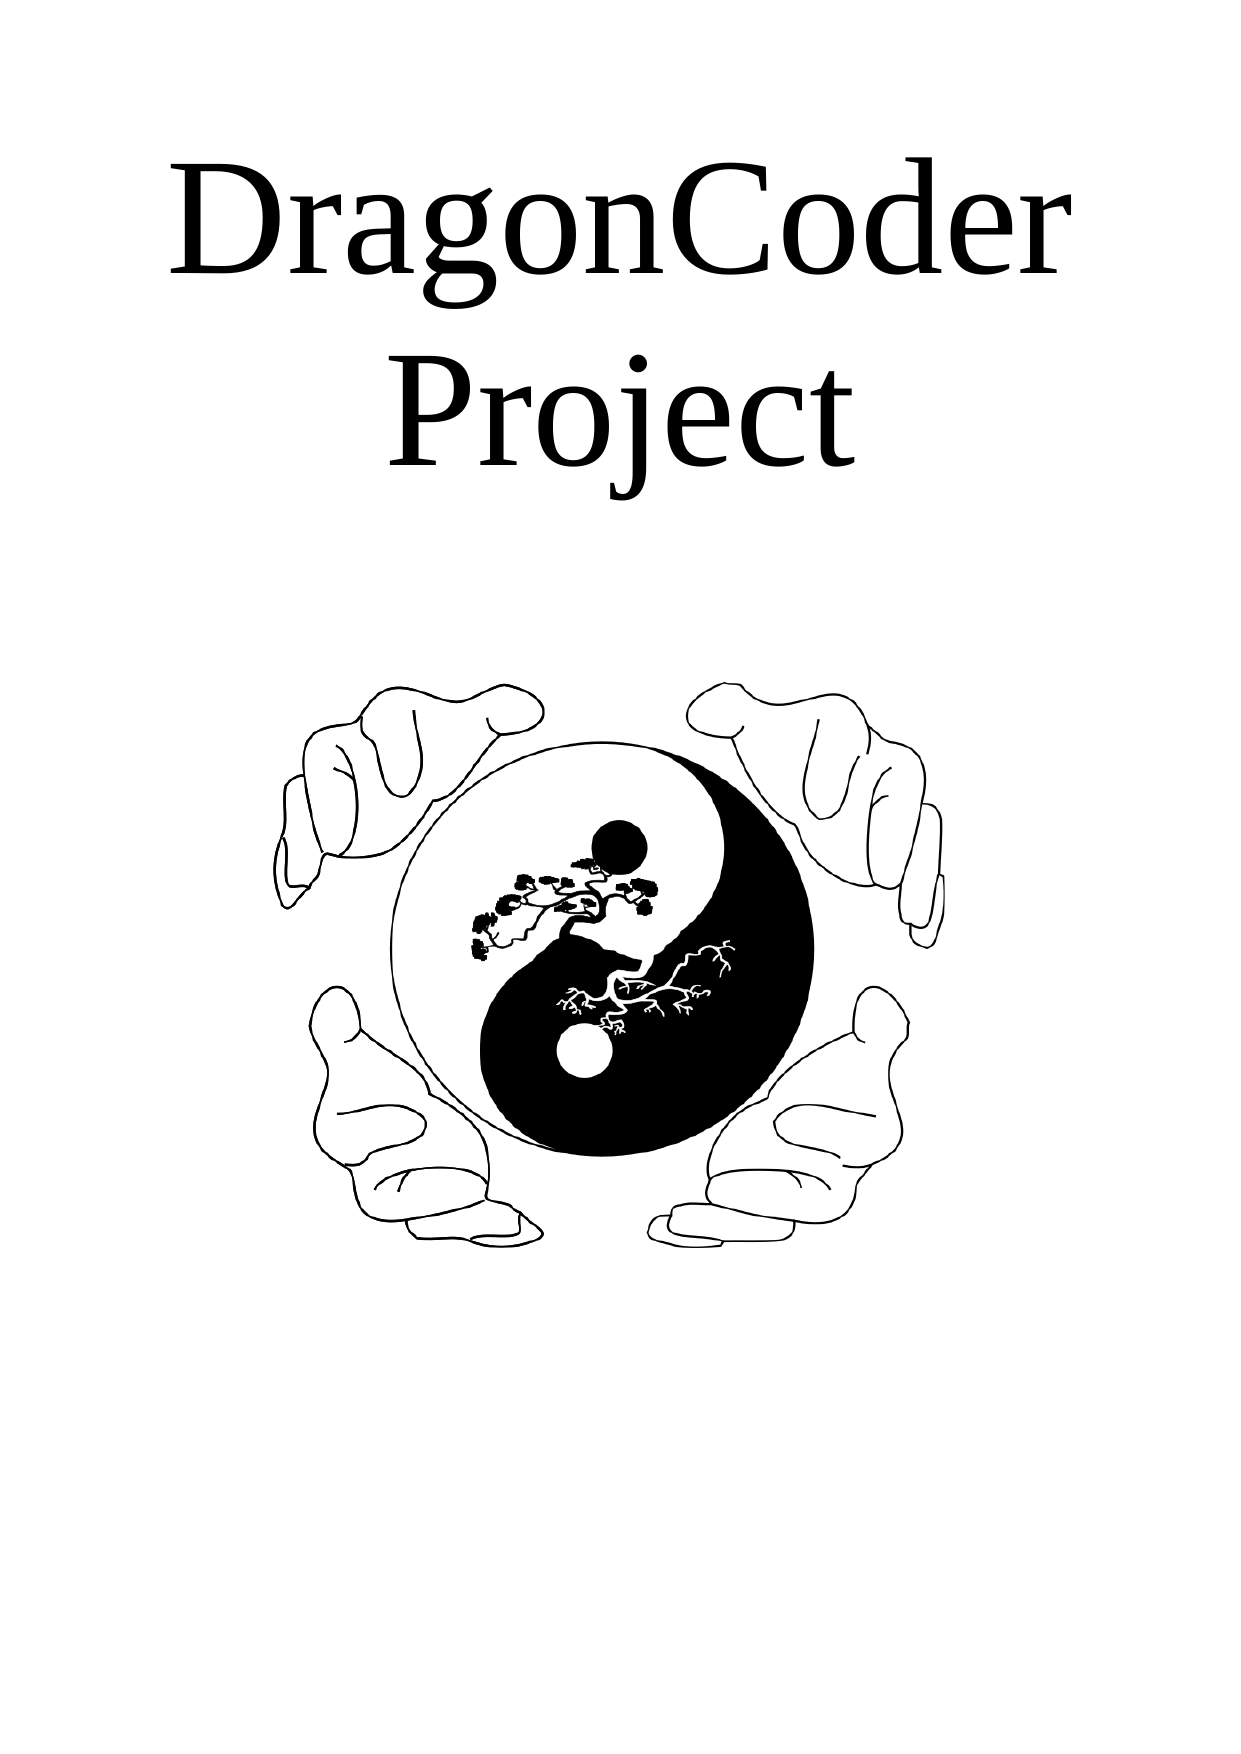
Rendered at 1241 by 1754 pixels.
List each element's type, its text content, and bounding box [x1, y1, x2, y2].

text Project [118, 310, 1122, 501]
picture [232, 668, 945, 1248]
text DragonCoder [118, 118, 1122, 310]
